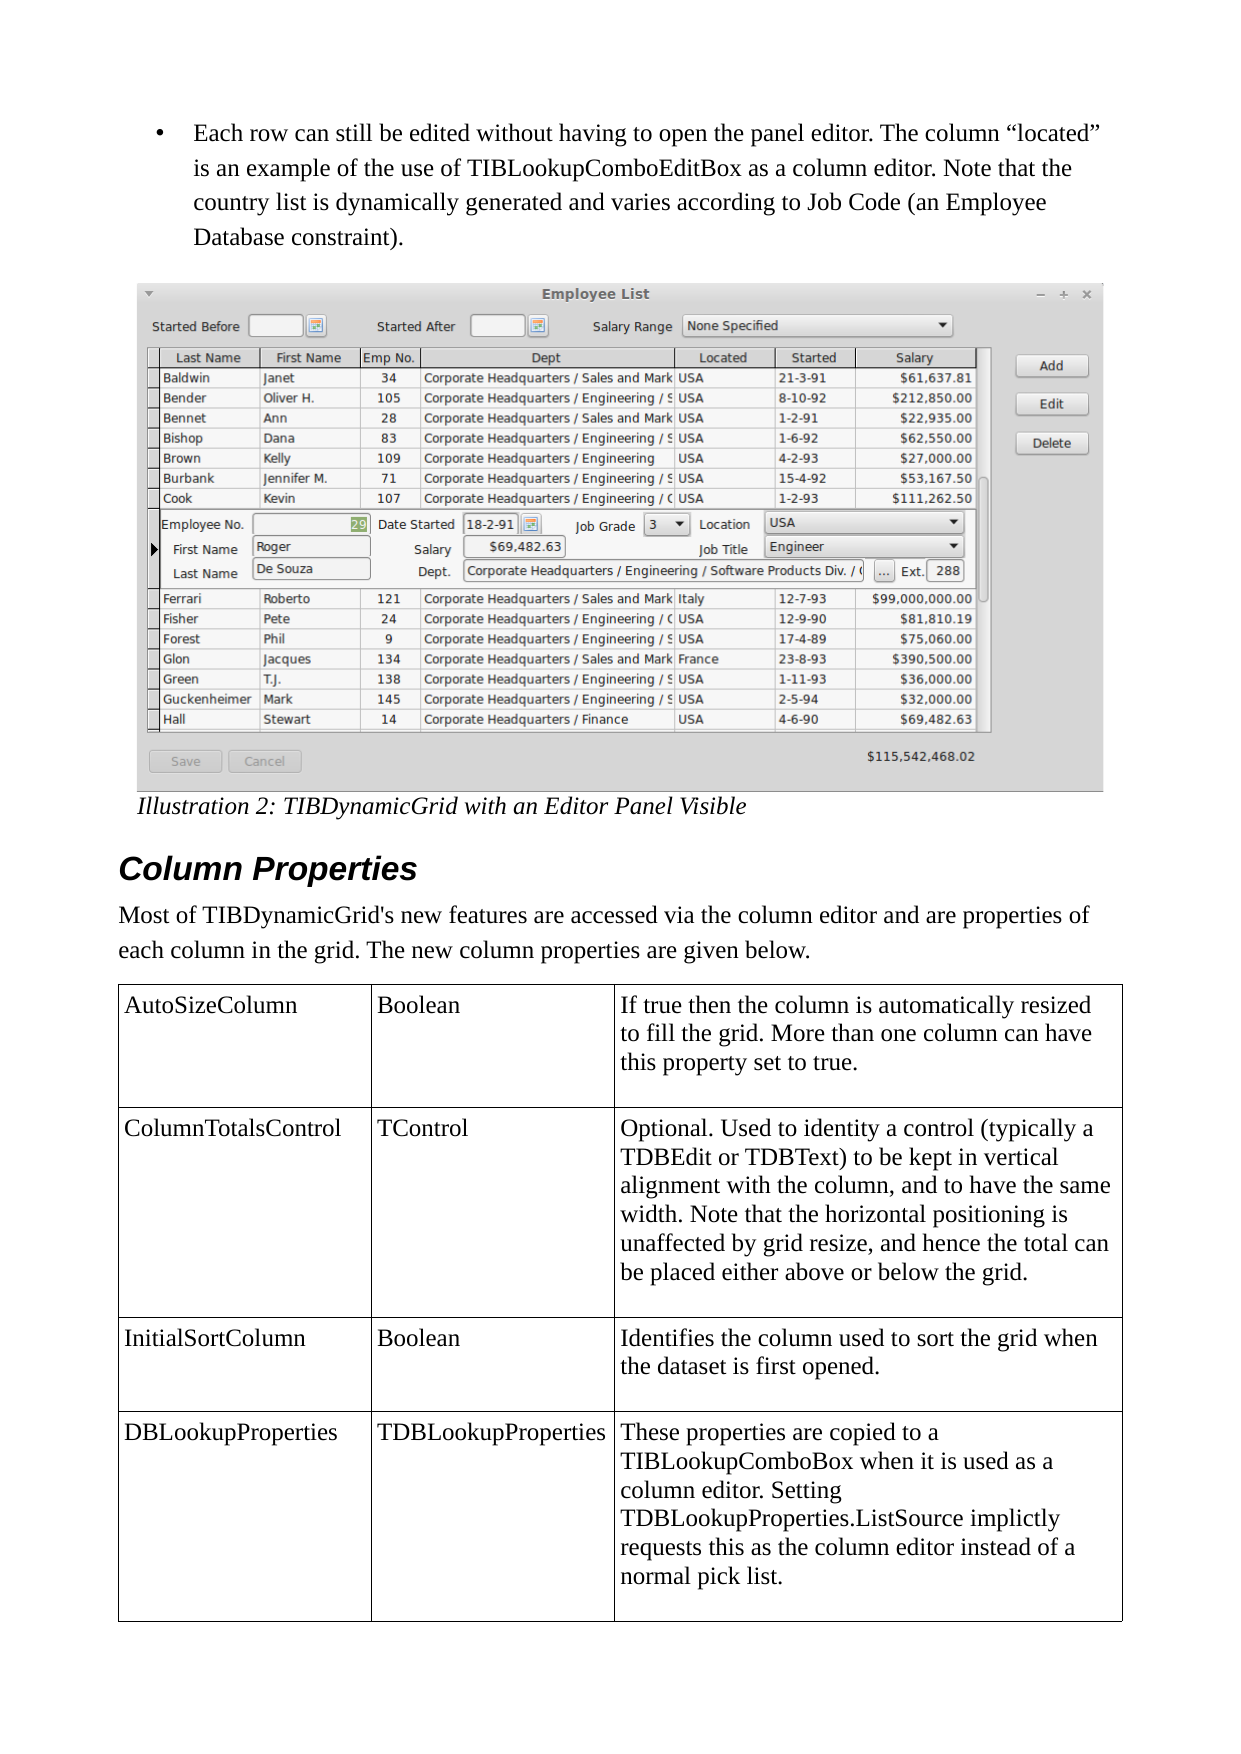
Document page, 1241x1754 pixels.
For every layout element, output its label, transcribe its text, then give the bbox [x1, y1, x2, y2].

table_cell Boolean [372, 1318, 614, 1411]
table_cell Identifies the column used to sort the grid when the dataset is first opened. [615, 1318, 1122, 1411]
subtitle [137, 271, 1103, 283]
table_cell Optional. Used to identity a control (typically a TDBEdit or TDBText) to be kept in vertical alignment with the column, and to have the same width. Note that the horizontal positioning is unaffected by grid resize, and hence the total can be placed either above or below the grid. [615, 1108, 1122, 1317]
table_header AutoSizeColumn [119, 985, 371, 1107]
table_header If true then the column is automatically resized to fill the grid. More than one column can have this property set to true. [615, 985, 1122, 1107]
table_cell TDBLookupProperties [372, 1412, 614, 1621]
text Illustration 2: TIBDynamicGrid with an Editor Panel Visible [137, 792, 1103, 820]
table_header Boolean [372, 985, 614, 1107]
list Each row can still be edited without having to open the panel editor. The column “located” is an example of the use of TIBLookupComboEditBox as a column editor. Note that the country list is dynamically generated and varies according to Job Code (an Employee Database constraint). [156, 118, 1122, 250]
subtitle Column Properties [118, 291, 1122, 888]
table_cell These properties are copied to a TIBLookupComboBox when it is used as a column editor. Setting TDBLookupProperties.ListSource implictly requests this as the column editor instead of a normal pick list. [615, 1412, 1122, 1621]
text Most of TIBDynamicGrid's new features are accessed via the column editor and are properties of each column in the grid. The new column properties are given below. [118, 900, 1122, 963]
table_cell DBLookupProperties [119, 1412, 371, 1621]
table_cell ColumnTotalsControl [119, 1108, 371, 1317]
table_cell InitialSortColumn [119, 1318, 371, 1411]
picture [136, 283, 1104, 792]
table_cell TControl [372, 1108, 614, 1317]
